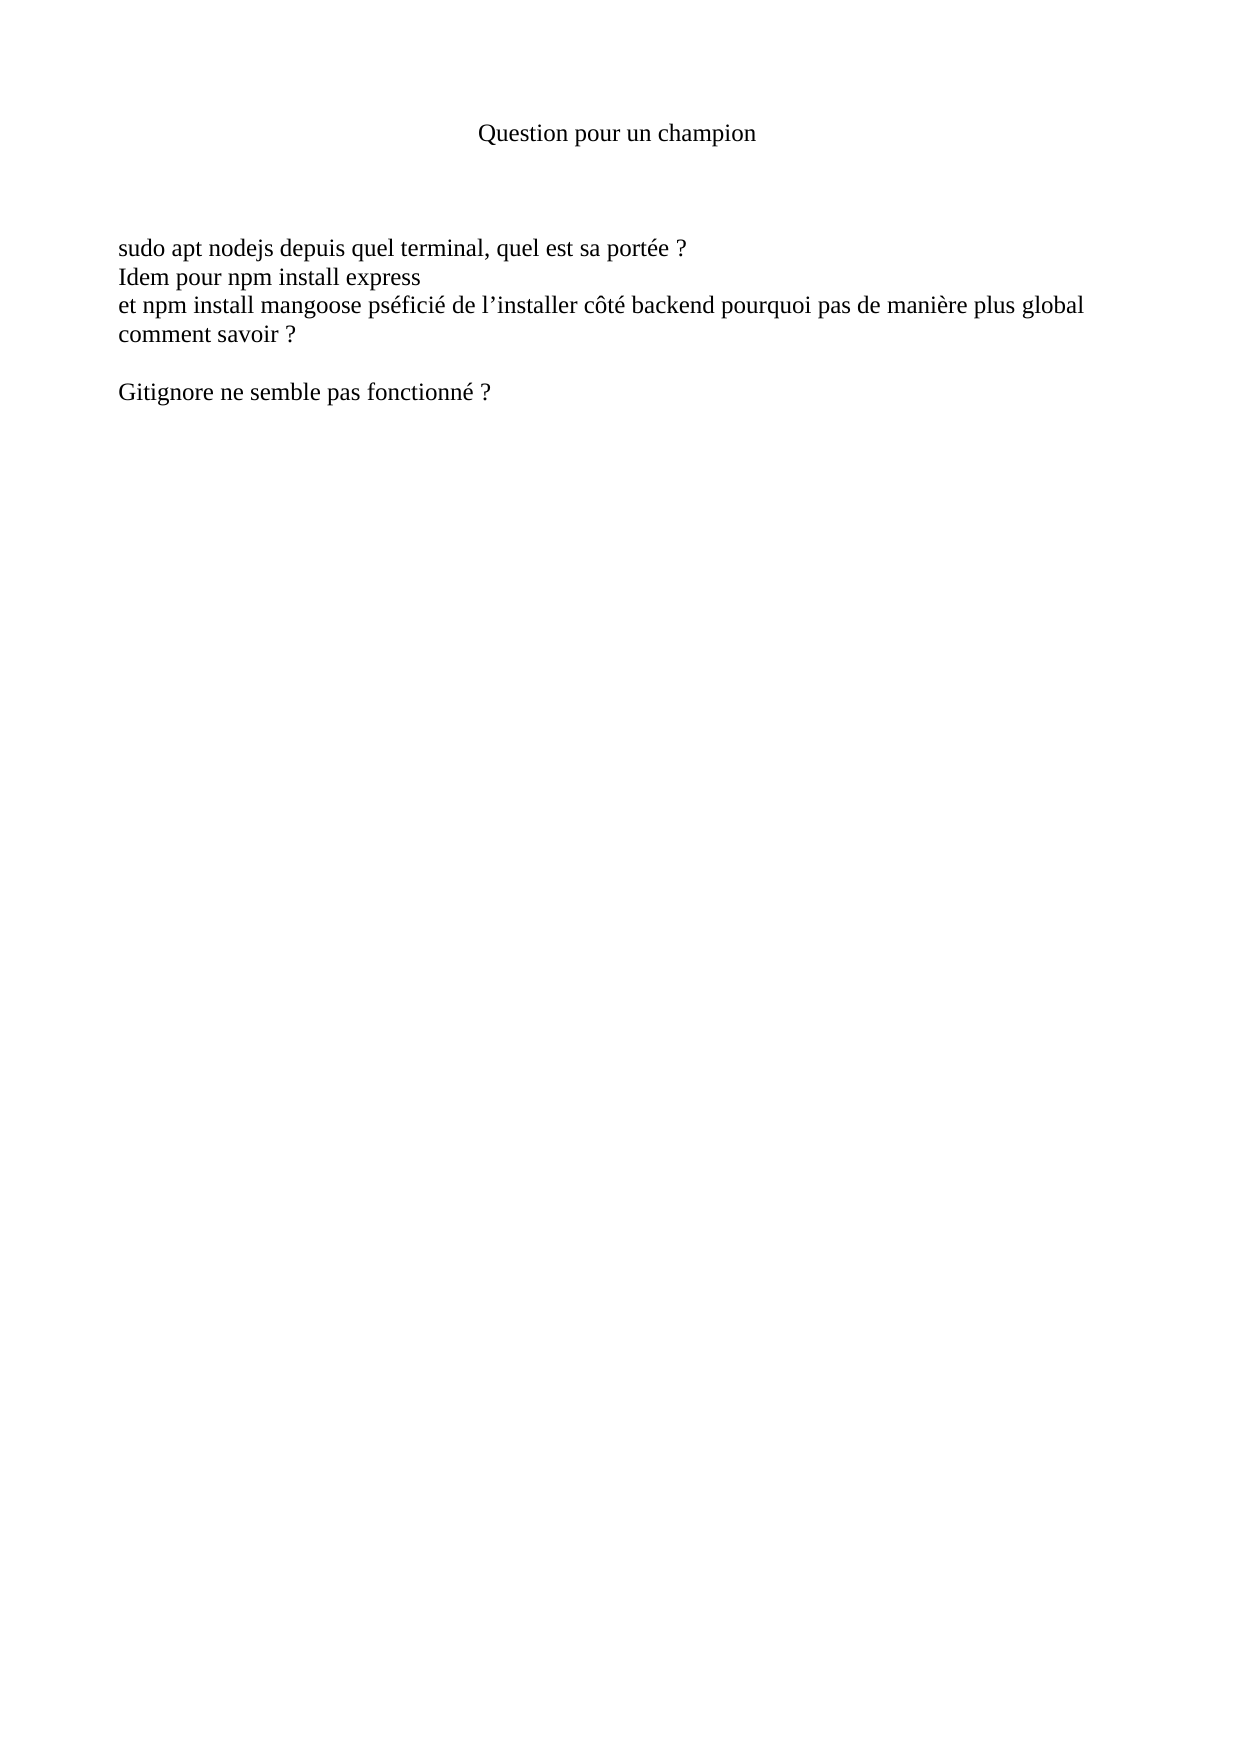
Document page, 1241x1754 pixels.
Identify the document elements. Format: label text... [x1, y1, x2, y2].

text Gitignore ne semble pas fonctionné ? [118, 377, 1122, 406]
text sudo apt nodejs depuis quel terminal, quel est sa portée ? [118, 233, 1122, 262]
text Idem pour npm install express [118, 262, 1122, 291]
text et npm install mangoose pséficié de l’installer côté backend pourquoi pas de manière plus global comment savoir ? [118, 291, 1122, 348]
text Question pour un champion [118, 118, 1122, 147]
